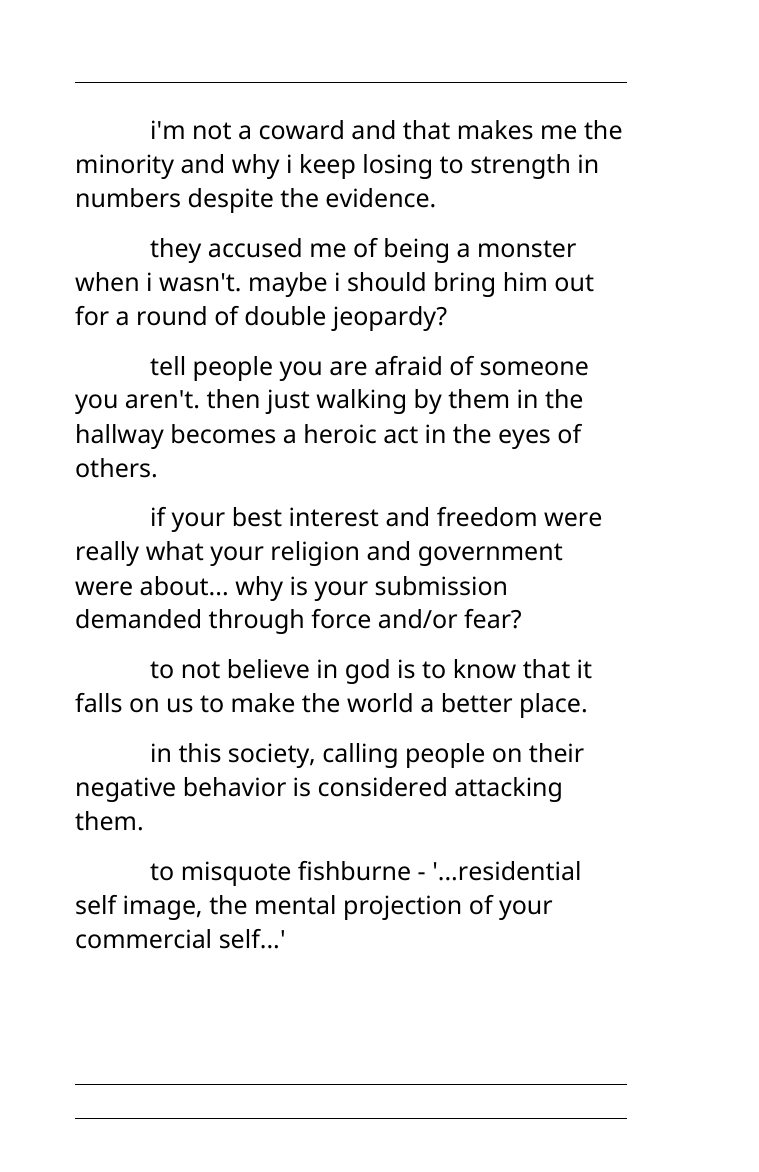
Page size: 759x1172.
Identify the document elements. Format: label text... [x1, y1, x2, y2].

text i'm not a coward and that makes me the minority and why i keep losing to strength in numbers despite the evidence. [75, 112, 627, 215]
text they accused me of being a monster when i wasn't. maybe i should bring him out for a round of double jeopardy? [75, 230, 627, 332]
text tell people you are afraid of someone you aren't. then just walking by them in the hallway becomes a heroic act in the eyes of others. [75, 348, 627, 484]
text in this society, calling people on their negative behavior is considered attacking them. [75, 736, 627, 838]
text to not believe in god is to know that it falls on us to make the world a better place. [75, 652, 627, 720]
text to misquote fishburne - '...residential self image, the mental projection of your commercial self...' [75, 853, 627, 956]
text if your best interest and freedom were really what your religion and government were about... why is your submission demanded through force and/or fear? [75, 500, 627, 636]
